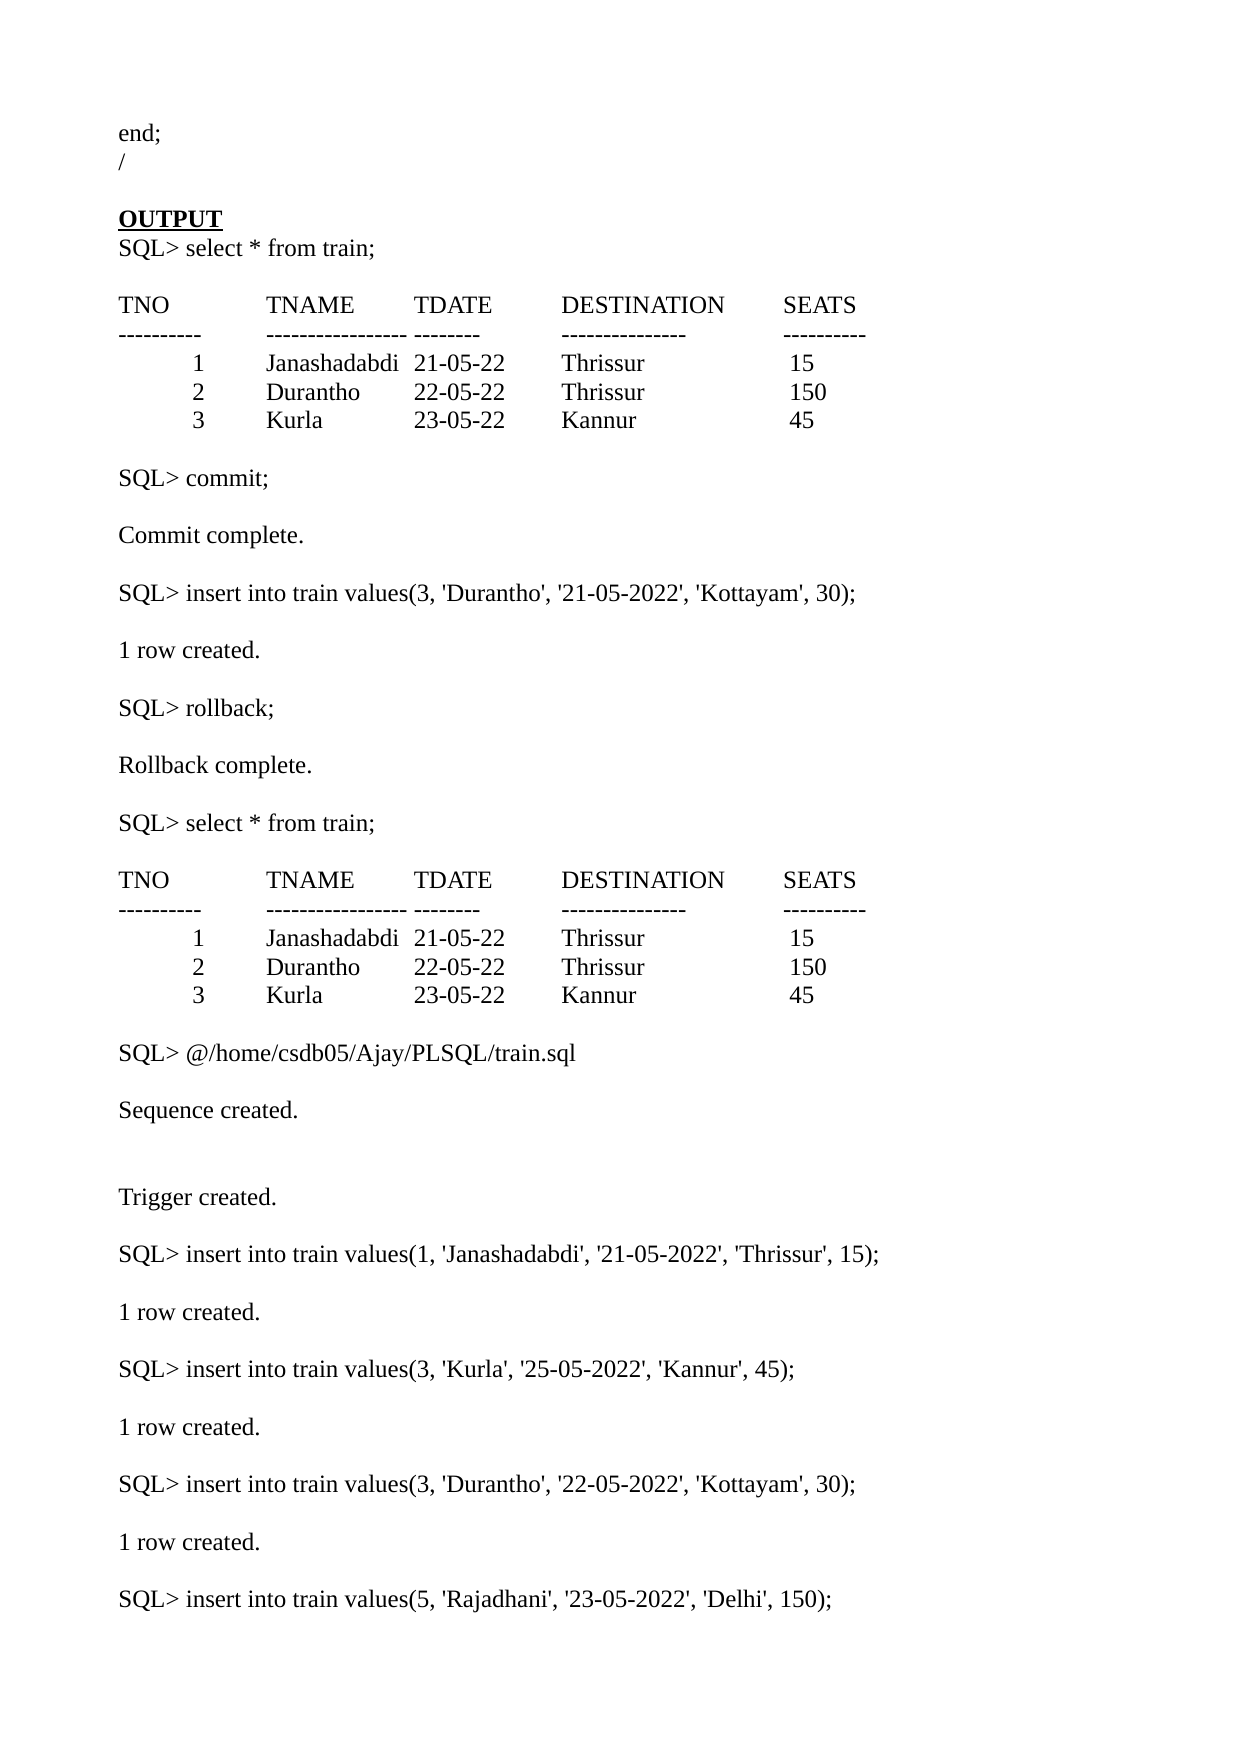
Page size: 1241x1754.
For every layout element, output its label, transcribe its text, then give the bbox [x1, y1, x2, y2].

text SQL> insert into train values(3, 'Kurla', '25-05-2022', 'Kannur', 45); [118, 1354, 1122, 1383]
text 1 row created. [118, 1297, 1122, 1326]
text Rollback complete. [118, 751, 1122, 779]
text SQL> select * from train; [118, 233, 1122, 262]
text SQL> insert into train values(3, 'Durantho', '22-05-2022', 'Kottayam', 30); [118, 1469, 1122, 1498]
text 1 Janashadabdi 21-05-22 Thrissur 15 [118, 348, 1122, 377]
text Sequence created. [118, 1096, 1122, 1124]
text Commit complete. [118, 521, 1122, 549]
text 2 Durantho 22-05-22 Thrissur 150 [118, 952, 1122, 981]
text SQL> insert into train values(1, 'Janashadabdi', '21-05-2022', 'Thrissur', 15); [118, 1239, 1122, 1268]
text SQL> commit; [118, 463, 1122, 492]
text TNO TNAME TDATE DESTINATION SEATS [118, 291, 1122, 319]
text SQL> @/home/csdb05/Ajay/PLSQL/train.sql [118, 1038, 1122, 1067]
text TNO TNAME TDATE DESTINATION SEATS [118, 866, 1122, 894]
text 3 Kurla 23-05-22 Kannur 45 [118, 406, 1122, 434]
text SQL> insert into train values(3, 'Durantho', '21-05-2022', 'Kottayam', 30); [118, 578, 1122, 607]
text 1 Janashadabdi 21-05-22 Thrissur 15 [118, 923, 1122, 952]
text end; [118, 118, 1122, 147]
text 1 row created. [118, 1412, 1122, 1441]
text 1 row created. [118, 1527, 1122, 1556]
text / [118, 147, 1122, 176]
text SQL> select * from train; [118, 808, 1122, 837]
text 2 Durantho 22-05-22 Thrissur 150 [118, 377, 1122, 406]
text OUTPUT [118, 204, 1122, 233]
text ---------- ----------------- -------- --------------- ---------- [118, 319, 1122, 348]
text SQL> insert into train values(5, 'Rajadhani', '23-05-2022', 'Delhi', 150); [118, 1584, 1122, 1613]
text ---------- ----------------- -------- --------------- ---------- [118, 894, 1122, 923]
text SQL> rollback; [118, 693, 1122, 722]
text 1 row created. [118, 636, 1122, 664]
text 3 Kurla 23-05-22 Kannur 45 [118, 981, 1122, 1009]
text Trigger created. [118, 1182, 1122, 1211]
